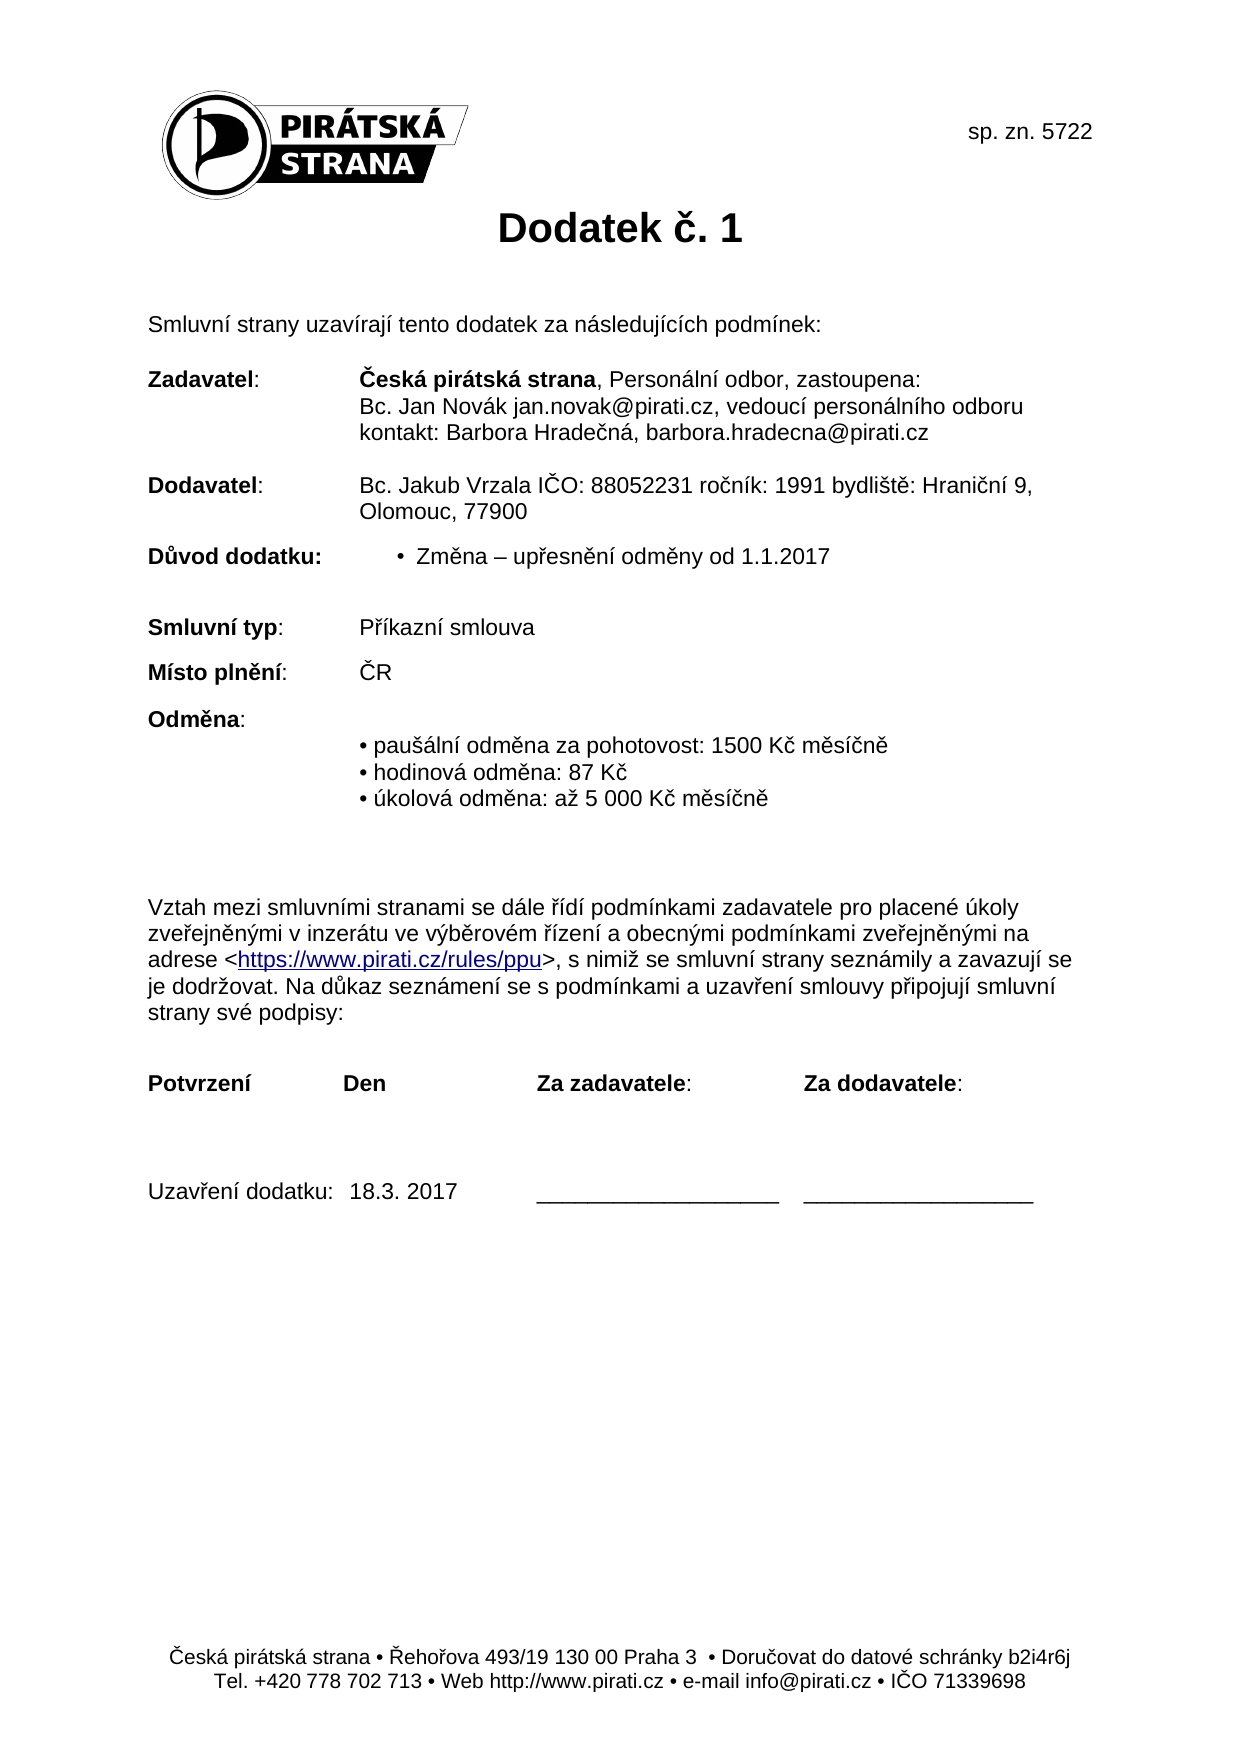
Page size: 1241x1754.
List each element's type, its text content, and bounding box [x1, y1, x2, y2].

subtitle Dodatek č. 1 [148, 203, 1093, 251]
table_header Zadavatel: [148, 366, 359, 472]
picture [147, 75, 483, 214]
table_cell ___________________ [537, 1164, 804, 1226]
table_cell Místo plnění: [148, 659, 359, 706]
text sp. zn. 5722 [483, 118, 1093, 144]
table_header Za dodavatele: [804, 1055, 1093, 1163]
text Vztah mezi smluvními stranami se dále řídí podmínkami zadavatele pro placené úkoly zveřejněnými v inzerátu ve výběrovém řízení a obecnými podmínkami zveřejněnými na adrese <https://www.pirati.cz/rules/ppu>, s nimiž se smluvní strany seznámily a zavazují se je dodržovat. Na důkaz seznámení se s podmínkami a uzavření smlouvy připojují smluvní strany své podpisy: [148, 894, 1093, 1025]
table_cell • paušální odměna za pohotovost: 1500 Kč měsíčně • hodinová odměna: 87 Kč • úkolová odměna: až 5 000 Kč měsíčně [359, 706, 1093, 838]
table_cell [148, 838, 359, 864]
table_cell Příkazní smlouva [359, 614, 1093, 659]
table_cell [359, 838, 1093, 864]
table_cell Odměna: [148, 706, 359, 838]
table_header Den [343, 1055, 537, 1163]
table_cell Bc. Jakub Vrzala IČO: 88052231 ročník: 1991 bydliště: Hraniční 9, Olomouc, 77900 [359, 472, 1093, 543]
table_cell Důvod dodatku: [148, 543, 359, 614]
table_cell Změna – upřesnění odměny od 1.1.2017 [359, 543, 1093, 614]
table_cell ČR [359, 659, 1093, 706]
table_cell Smluvní typ: [148, 614, 359, 659]
text Smluvní strany uzavírají tento dodatek za následujících podmínek: [148, 311, 1093, 337]
table_header Potvrzení [148, 1055, 343, 1163]
table_cell Uzavření dodatku: [148, 1164, 343, 1226]
table_cell Dodavatel: [148, 472, 359, 543]
table_cell __________________ [804, 1164, 1093, 1226]
table_header Česká pirátská strana, Personální odbor, zastoupena: Bc. Jan Novák jan.novak@pirati.cz, vedoucí personálního odboru kontakt: Barbora Hradečná, barbora.hradecna@pirati.cz [359, 366, 1093, 472]
table_header Za zadavatele: [537, 1055, 804, 1163]
table_cell 18.3. 2017 [343, 1164, 537, 1226]
